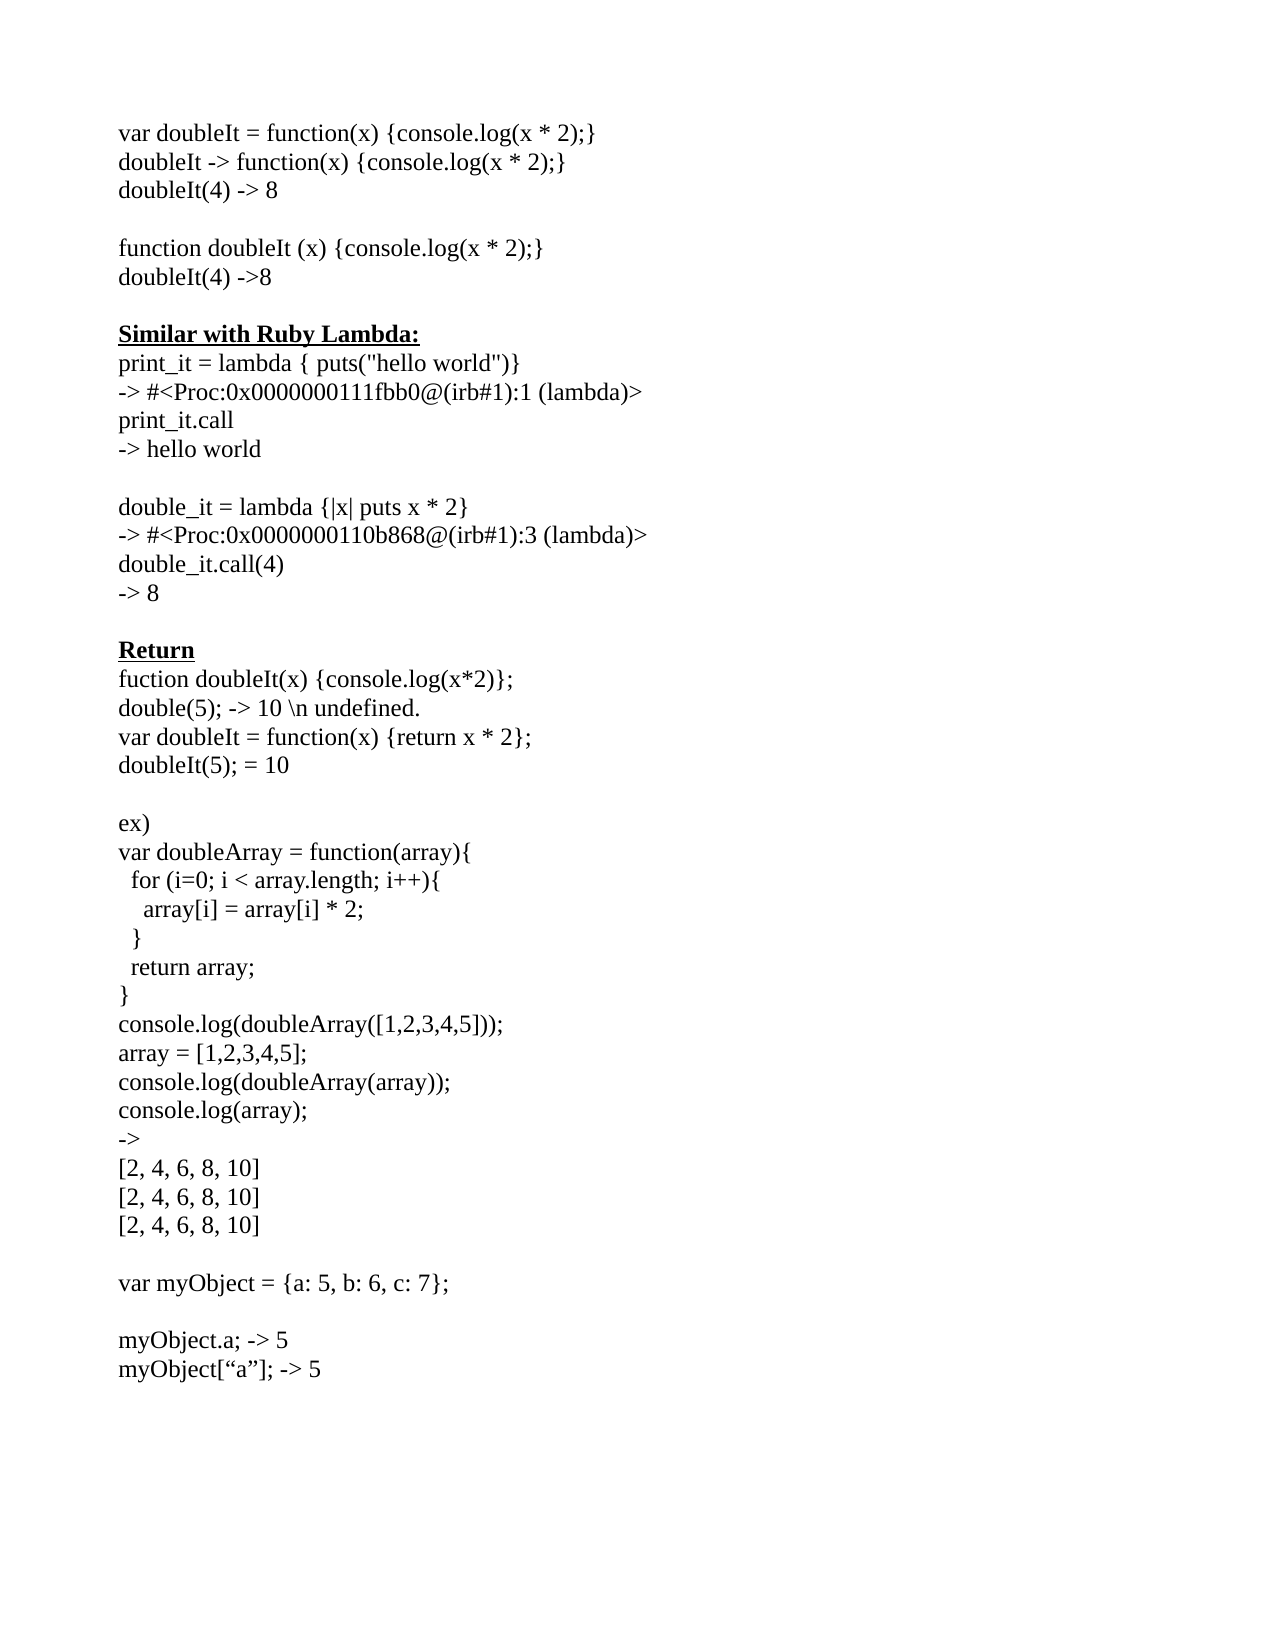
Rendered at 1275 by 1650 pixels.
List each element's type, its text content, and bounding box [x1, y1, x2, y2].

text -> #<Proc:0x0000000110b868@(irb#1):3 (lambda)> [118, 521, 1157, 549]
text console.log(doubleArray(array)); [118, 1067, 1157, 1096]
text -> 8 [118, 578, 1157, 607]
text doubleIt(4) -> 8 [118, 176, 1157, 204]
text var myObject = {a: 5, b: 6, c: 7}; [118, 1268, 1157, 1297]
text print_it = lambda { puts("hello world")} [118, 348, 1157, 377]
text double_it.call(4) [118, 549, 1157, 578]
text var doubleIt = function(x) {return x * 2}; [118, 722, 1157, 751]
text array = [1,2,3,4,5]; [118, 1038, 1157, 1067]
text var doubleIt = function(x) {console.log(x * 2);} [118, 118, 1157, 147]
text myObject[“a”]; -> 5 [118, 1354, 1157, 1383]
text doubleIt(5); = 10 [118, 751, 1157, 779]
text -> #<Proc:0x0000000111fbb0@(irb#1):1 (lambda)> [118, 377, 1157, 406]
text -> [118, 1124, 1157, 1153]
text ex) [118, 808, 1157, 837]
text } [118, 923, 1157, 952]
text print_it.call [118, 406, 1157, 434]
text console.log(array); [118, 1096, 1157, 1124]
text Similar with Ruby Lambda: [118, 319, 1157, 348]
text double(5); -> 10 \n undefined. [118, 693, 1157, 722]
text console.log(doubleArray([1,2,3,4,5])); [118, 1009, 1157, 1038]
text [2, 4, 6, 8, 10] [118, 1211, 1157, 1239]
text fuction doubleIt(x) {console.log(x*2)}; [118, 664, 1157, 693]
text for (i=0; i < array.length; i++){ [118, 866, 1157, 894]
text return array; [118, 952, 1157, 981]
text var doubleArray = function(array){ [118, 837, 1157, 866]
text double_it = lambda {|x| puts x * 2} [118, 492, 1157, 521]
text myObject.a; -> 5 [118, 1326, 1157, 1354]
text [2, 4, 6, 8, 10] [118, 1182, 1157, 1211]
text [2, 4, 6, 8, 10] [118, 1153, 1157, 1182]
text doubleIt -> function(x) {console.log(x * 2);} [118, 147, 1157, 176]
text } [118, 981, 1157, 1009]
text array[i] = array[i] * 2; [118, 894, 1157, 923]
text -> hello world [118, 434, 1157, 463]
text doubleIt(4) ->8 [118, 262, 1157, 291]
text function doubleIt (x) {console.log(x * 2);} [118, 233, 1157, 262]
text Return [118, 636, 1157, 664]
